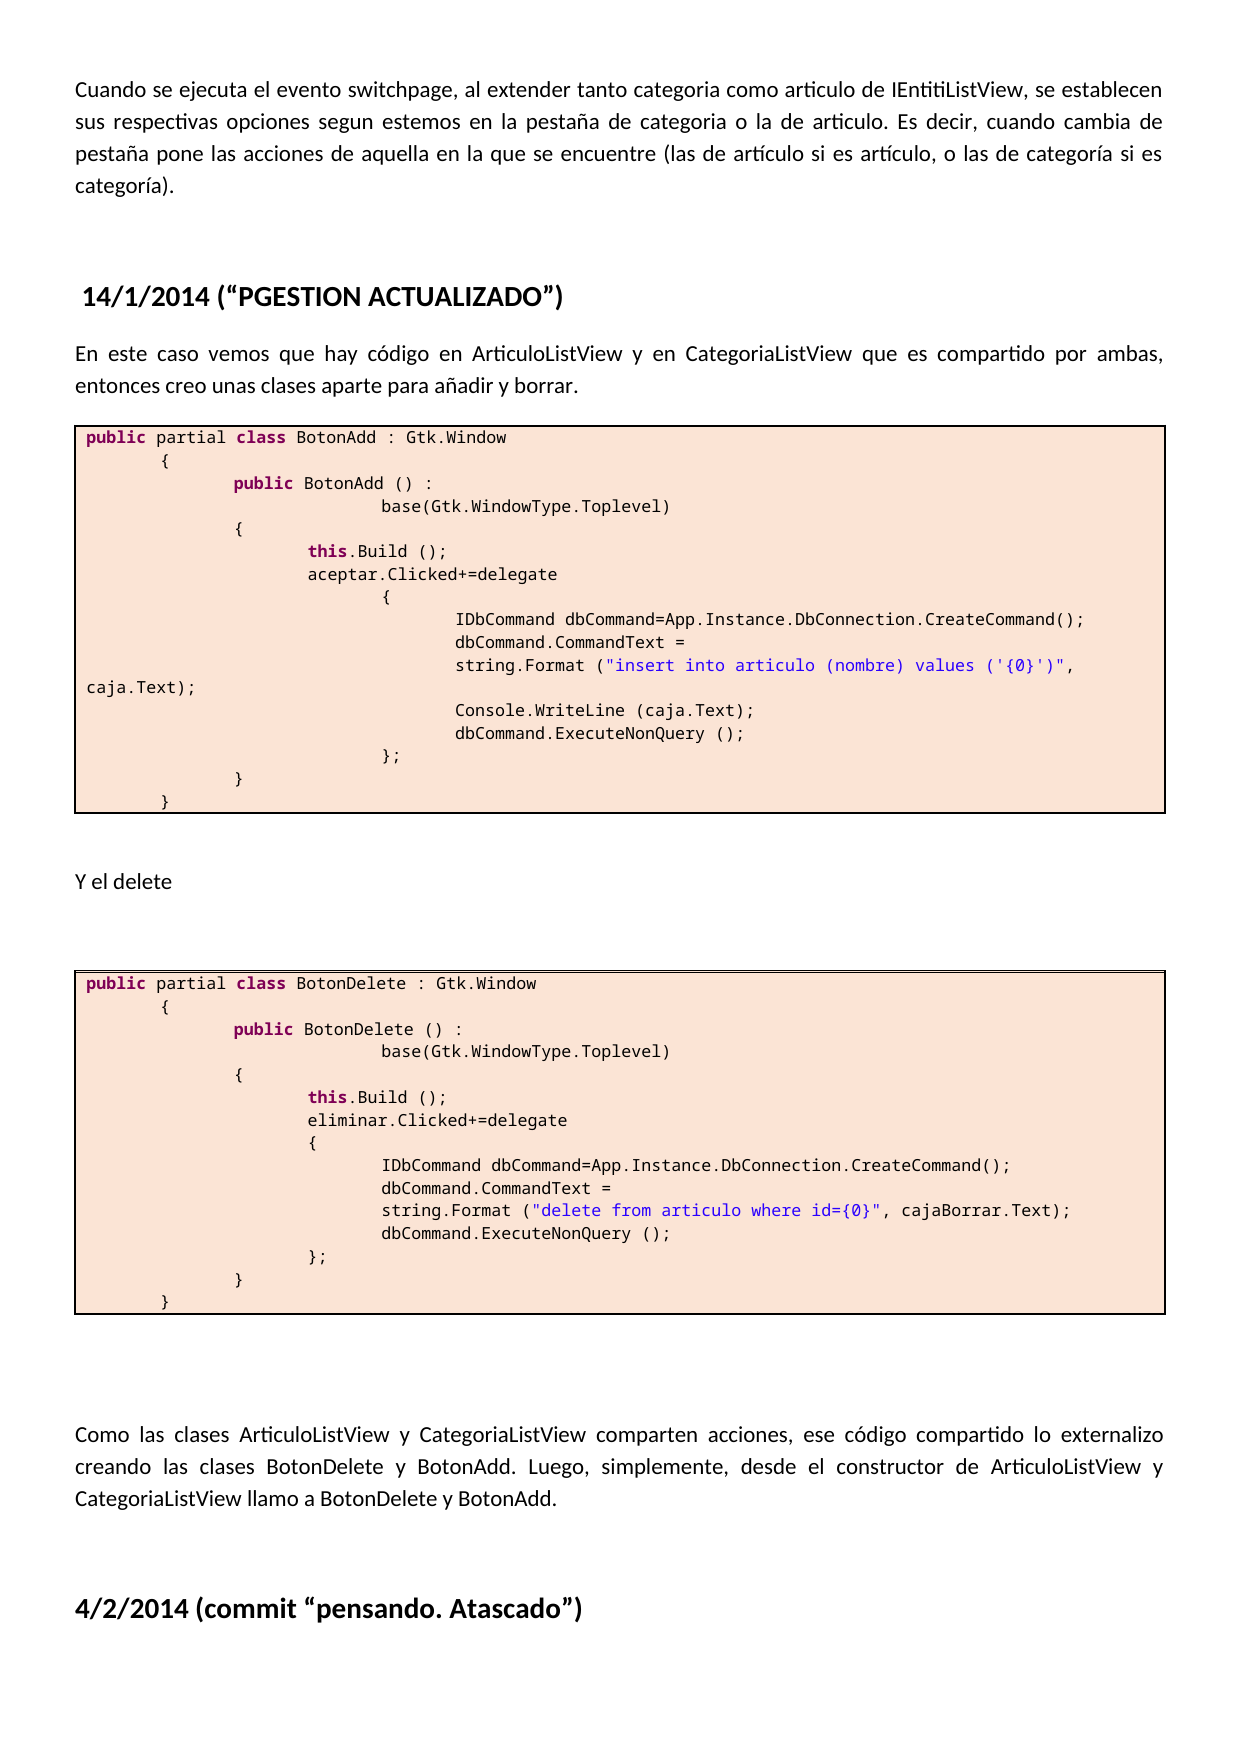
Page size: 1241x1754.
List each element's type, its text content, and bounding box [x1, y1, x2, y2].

table_header public partial class BotonDelete : Gtk.Window { public BotonDelete () : base(Gtk.WindowType.Toplevel) { this.Build (); eliminar.Clicked+=delegate { IDbCommand dbCommand=App.Instance.DbConnection.CreateCommand(); dbCommand.CommandText = string.Format ("delete from articulo where id={0}", cajaBorrar.Text); dbCommand.ExecuteNonQuery (); }; } } [76, 973, 1164, 1313]
text Y el delete [75, 867, 1165, 895]
text 4/2/2014 (commit “pensando. Atascado”) [75, 1591, 1165, 1626]
text Como las clases ArticuloListView y CategoriaListView comparten acciones, ese código compartido lo externalizo creando las clases BotonDelete y BotonAdd. Luego, simplemente, desde el constructor de ArticuloListView y CategoriaListView llamo a BotonDelete y BotonAdd. [75, 1420, 1165, 1513]
text 14/1/2014 (“PGESTION ACTUALIZADO”) [75, 278, 1165, 313]
text Cuando se ejecuta el evento switchpage, al extender tanto categoria como articulo de IEntitiListView, se establecen sus respectivas opciones segun estemos en la pestaña de categoria o la de articulo. Es decir, cuando cambia de pestaña pone las acciones de aquella en la que se encuentre (las de artículo si es artículo, o las de categoría si es categoría). [75, 75, 1165, 199]
table_header public partial class BotonAdd : Gtk.Window { public BotonAdd () : base(Gtk.WindowType.Toplevel) { this.Build (); aceptar.Clicked+=delegate { IDbCommand dbCommand=App.Instance.DbConnection.CreateCommand(); dbCommand.CommandText = string.Format ("insert into articulo (nombre) values ('{0}')", caja.Text); Console.WriteLine (caja.Text); dbCommand.ExecuteNonQuery (); }; } } [76, 427, 1164, 812]
text En este caso vemos que hay código en ArticuloListView y en CategoriaListView que es compartido por ambas, entonces creo unas clases aparte para añadir y borrar. [75, 339, 1165, 399]
